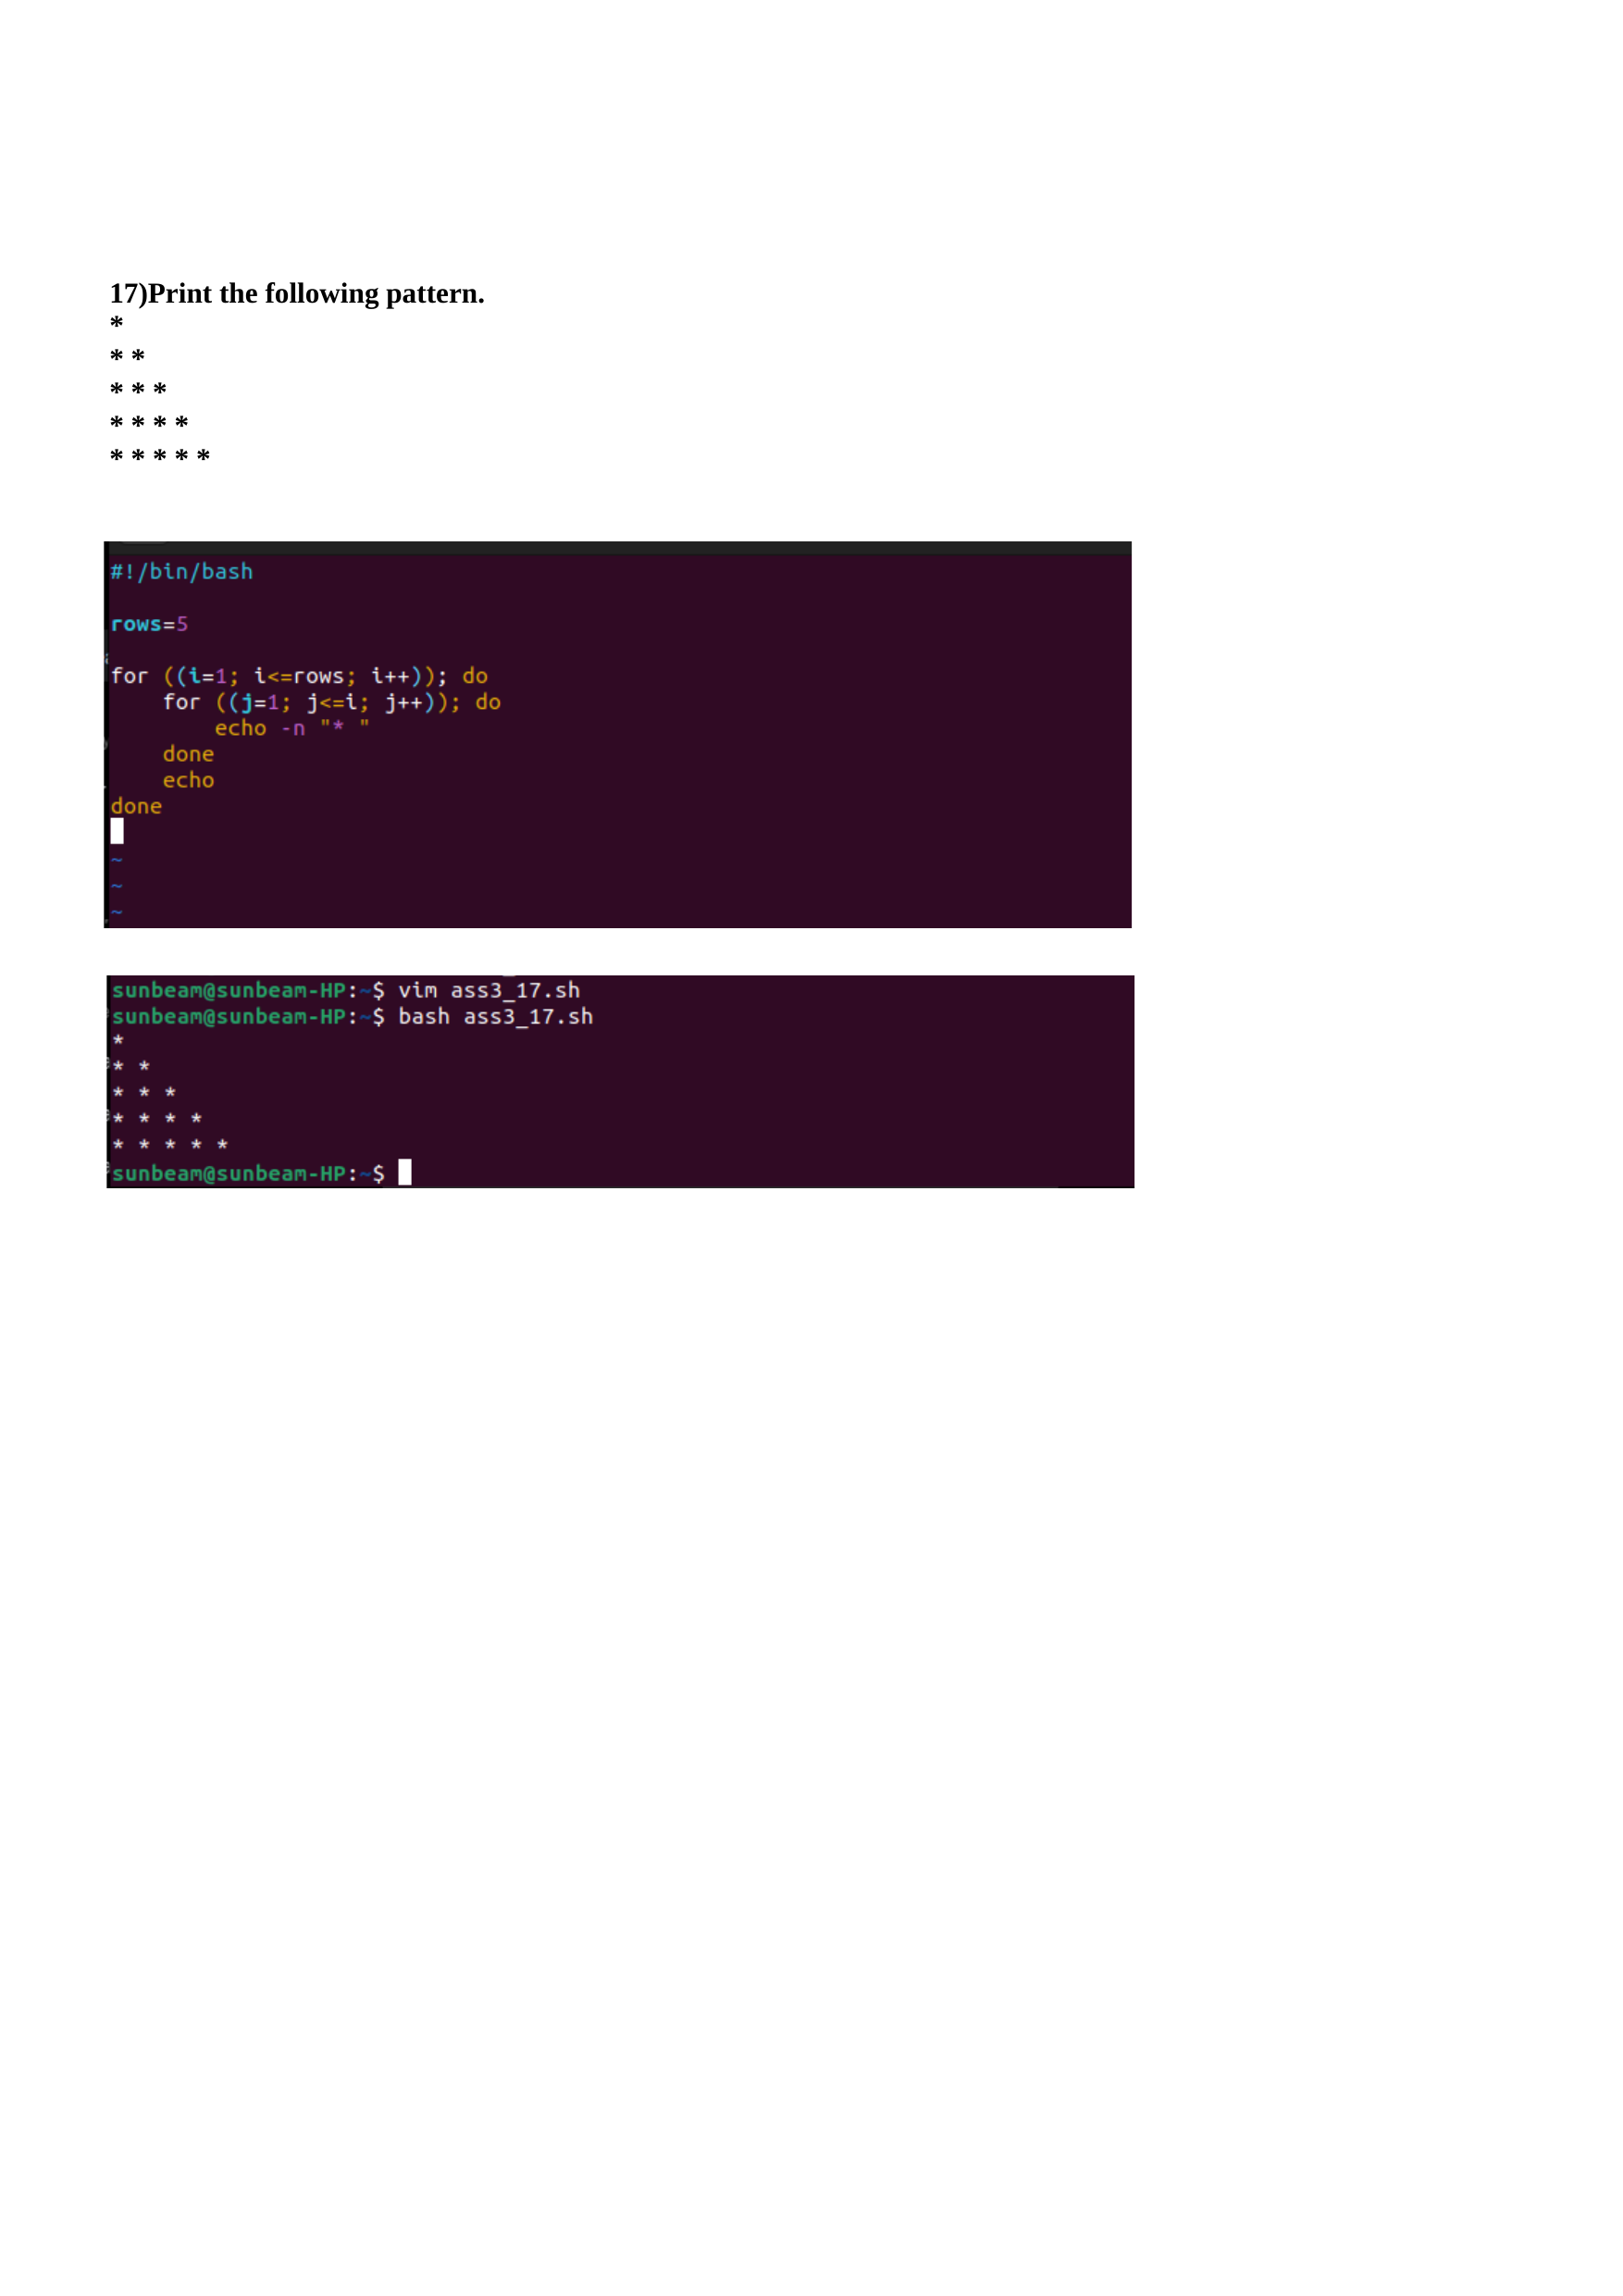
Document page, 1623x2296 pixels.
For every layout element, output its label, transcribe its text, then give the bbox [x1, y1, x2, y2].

text * * * * [109, 409, 1514, 441]
picture [106, 975, 1135, 1188]
text * [109, 309, 1514, 342]
text 17)Print the following pattern. [109, 276, 1514, 309]
text * * * [109, 376, 1514, 409]
text * * [109, 342, 1514, 376]
picture [104, 541, 1133, 928]
text * * * * * [109, 441, 1514, 475]
